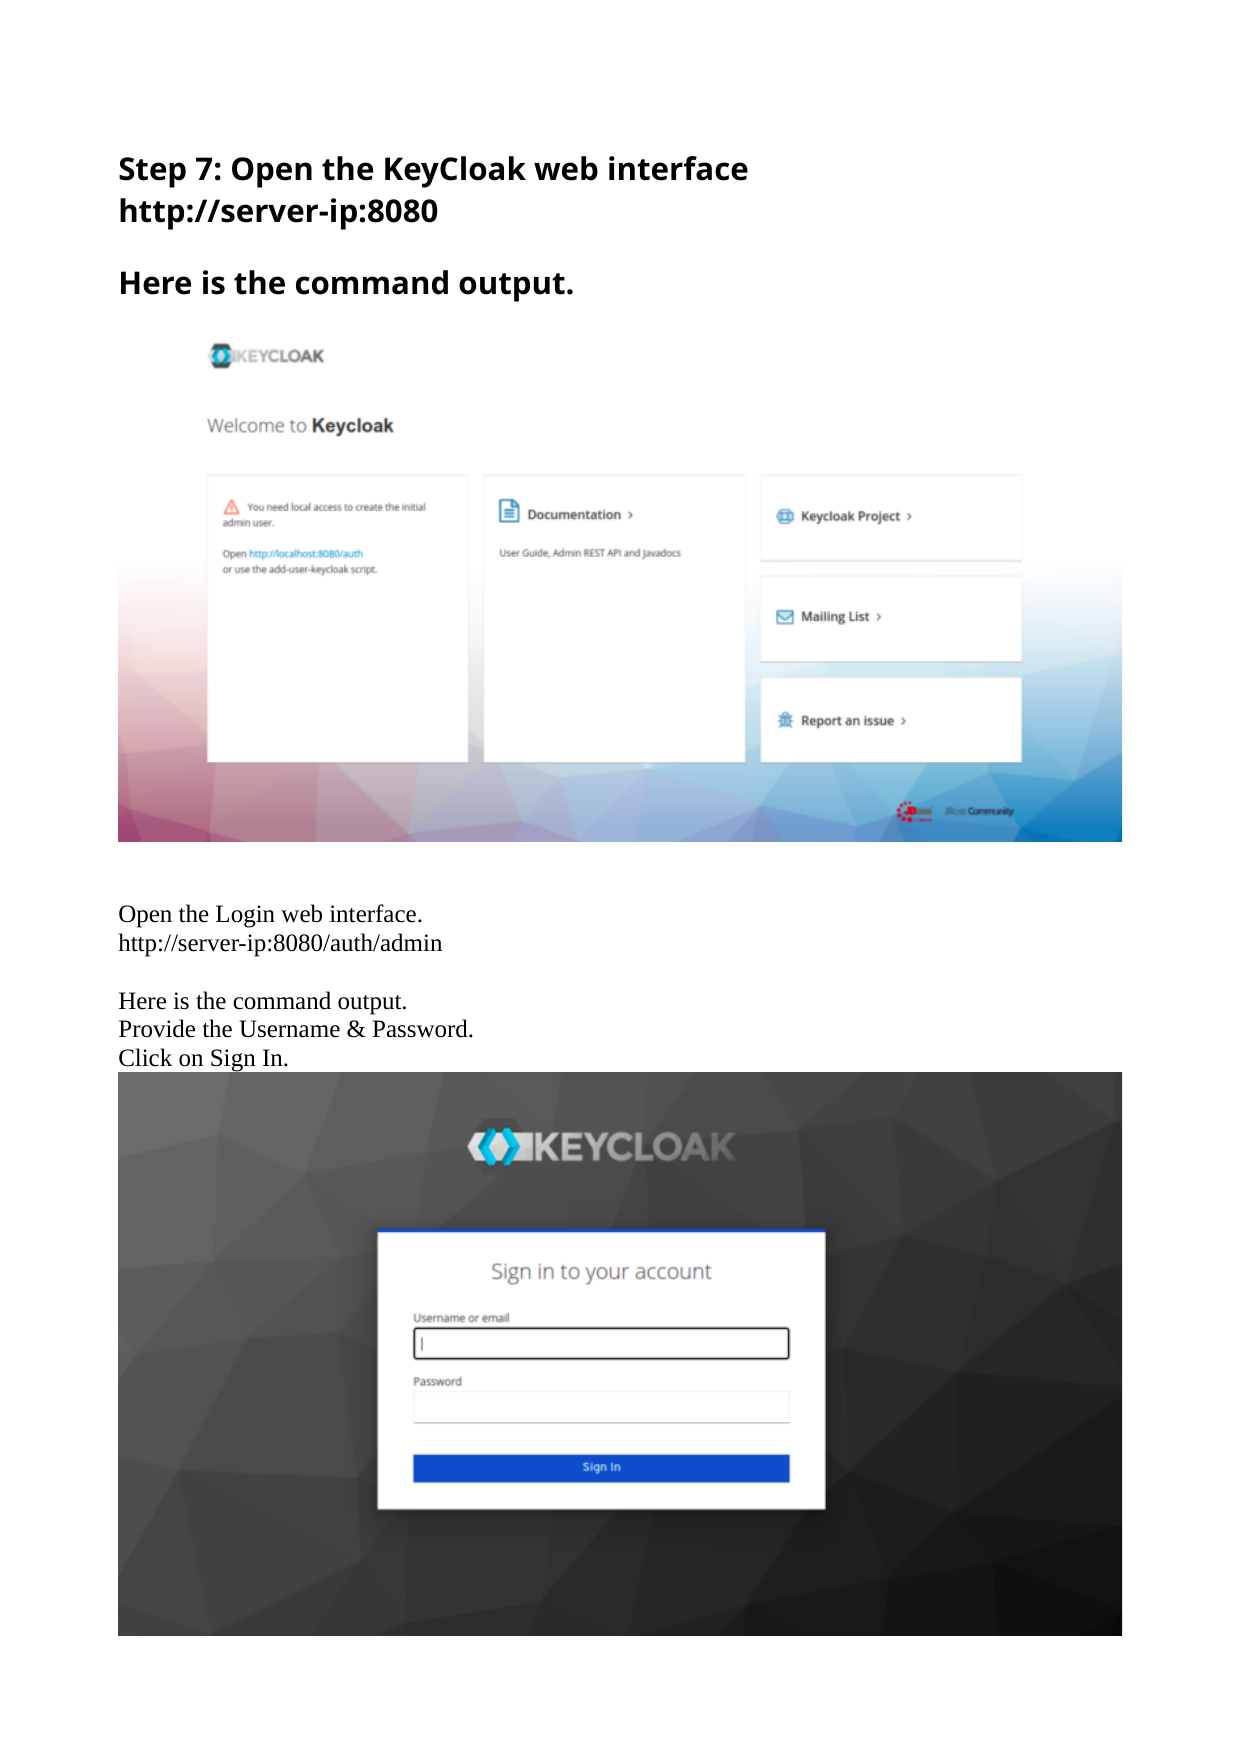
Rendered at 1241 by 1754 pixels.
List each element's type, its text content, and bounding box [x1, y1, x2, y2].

text Step 7: Open the KeyCloak web interface [118, 147, 1122, 189]
text Here is the command output. [118, 261, 1122, 303]
text Provide the Username & Password. [118, 1014, 1122, 1043]
text Click on Sign In. [118, 1043, 1122, 1072]
picture [118, 332, 1123, 842]
text http://server-ip:8080/auth/admin [118, 928, 1122, 957]
text Here is the command output. [118, 986, 1122, 1014]
picture [118, 1072, 1123, 1636]
text Open the Login web interface. [118, 899, 1122, 928]
text http://server-ip:8080 [118, 189, 1122, 232]
